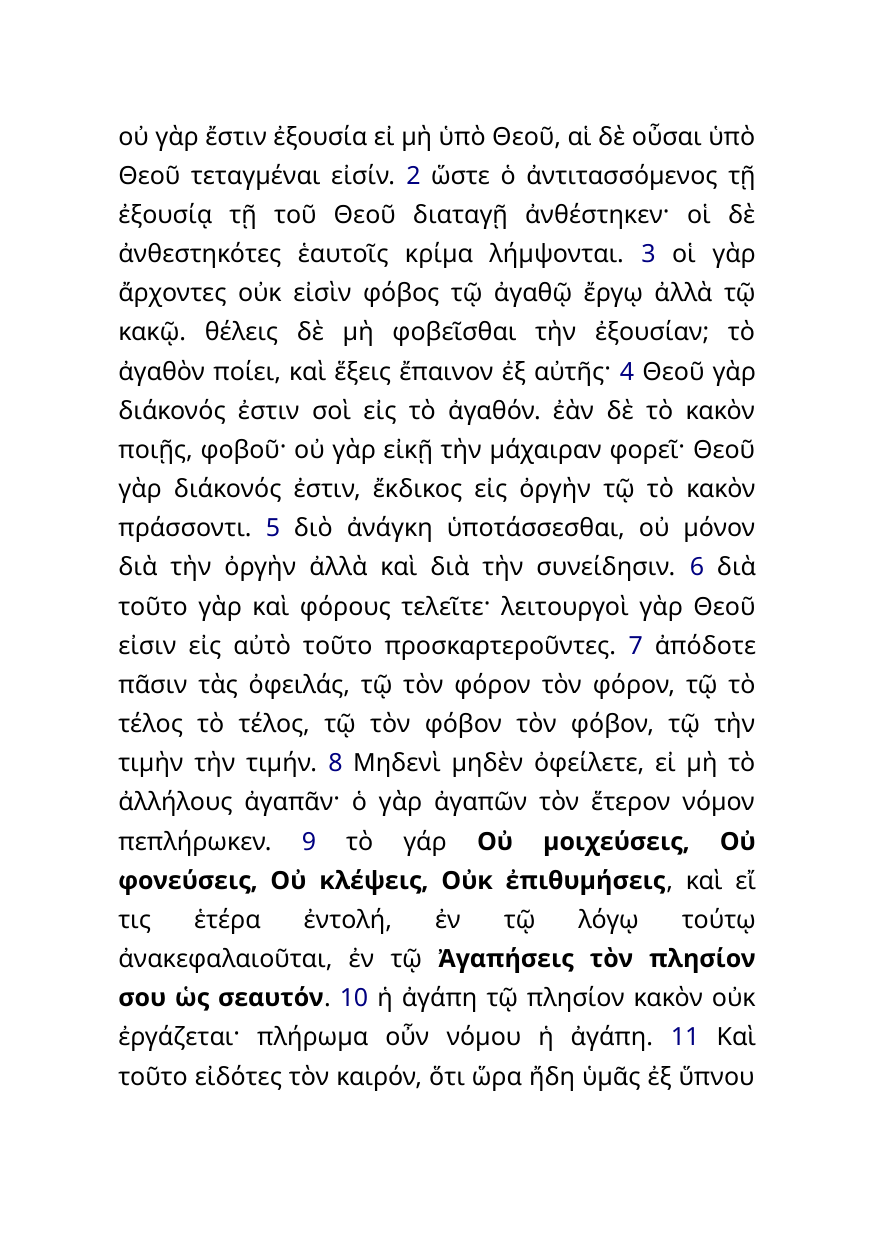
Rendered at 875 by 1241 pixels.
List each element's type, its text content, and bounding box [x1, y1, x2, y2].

text οὐ γὰρ ἔστιν ἐξουσία εἰ μὴ ὑπὸ Θεοῦ, αἱ δὲ οὖσαι ὑπὸ Θεοῦ τεταγμέναι εἰσίν. 2 ὥστε ὁ ἀντιτασσόμενος τῇ ἐξουσίᾳ τῇ τοῦ Θεοῦ διαταγῇ ἀνθέστηκεν· οἱ δὲ ἀνθεστηκότες ἑαυτοῖς κρίμα λήμψονται. 3 οἱ γὰρ ἄρχοντες οὐκ εἰσὶν φόβος τῷ ἀγαθῷ ἔργῳ ἀλλὰ τῷ κακῷ. θέλεις δὲ μὴ φοβεῖσθαι τὴν ἐξουσίαν; τὸ ἀγαθὸν ποίει, καὶ ἕξεις ἔπαινον ἐξ αὐτῆς· 4 Θεοῦ γὰρ διάκονός ἐστιν σοὶ εἰς τὸ ἀγαθόν. ἐὰν δὲ τὸ κακὸν ποιῇς, φοβοῦ· οὐ γὰρ εἰκῇ τὴν μάχαιραν φορεῖ· Θεοῦ γὰρ διάκονός ἐστιν, ἔκδικος εἰς ὀργὴν τῷ τὸ κακὸν πράσσοντι. 5 διὸ ἀνάγκη ὑποτάσσεσθαι, οὐ μόνον διὰ τὴν ὀργὴν ἀλλὰ καὶ διὰ τὴν συνείδησιν. 6 διὰ τοῦτο γὰρ καὶ φόρους τελεῖτε· λειτουργοὶ γὰρ Θεοῦ εἰσιν εἰς αὐτὸ τοῦτο προσκαρτεροῦντες. 7 ἀπόδοτε πᾶσιν τὰς ὀφειλάς, τῷ τὸν φόρον τὸν φόρον, τῷ τὸ τέλος τὸ τέλος, τῷ τὸν φόβον τὸν φόβον, τῷ τὴν τιμὴν τὴν τιμήν. 8 Μηδενὶ μηδὲν ὀφείλετε, εἰ μὴ τὸ ἀλλήλους ἀγαπᾶν· ὁ γὰρ ἀγαπῶν τὸν ἕτερον νόμον πεπλήρωκεν. 9 τὸ γάρ Οὐ μοιχεύσεις, Οὐ φονεύσεις, Οὐ κλέψεις, Οὐκ ἐπιθυμήσεις, καὶ εἴ τις ἑτέρα ἐντολή, ἐν τῷ λόγῳ τούτῳ ἀνακεφαλαιοῦται, ἐν τῷ Ἀγαπήσεις τὸν πλησίον σου ὡς σεαυτόν. 10 ἡ ἀγάπη τῷ πλησίον κακὸν οὐκ ἐργάζεται· πλήρωμα οὖν νόμου ἡ ἀγάπη. 11 Καὶ τοῦτο εἰδότες τὸν καιρόν, ὅτι ὥρα ἤδη ὑμᾶς ἐξ ὕπνου [118, 118, 756, 1092]
